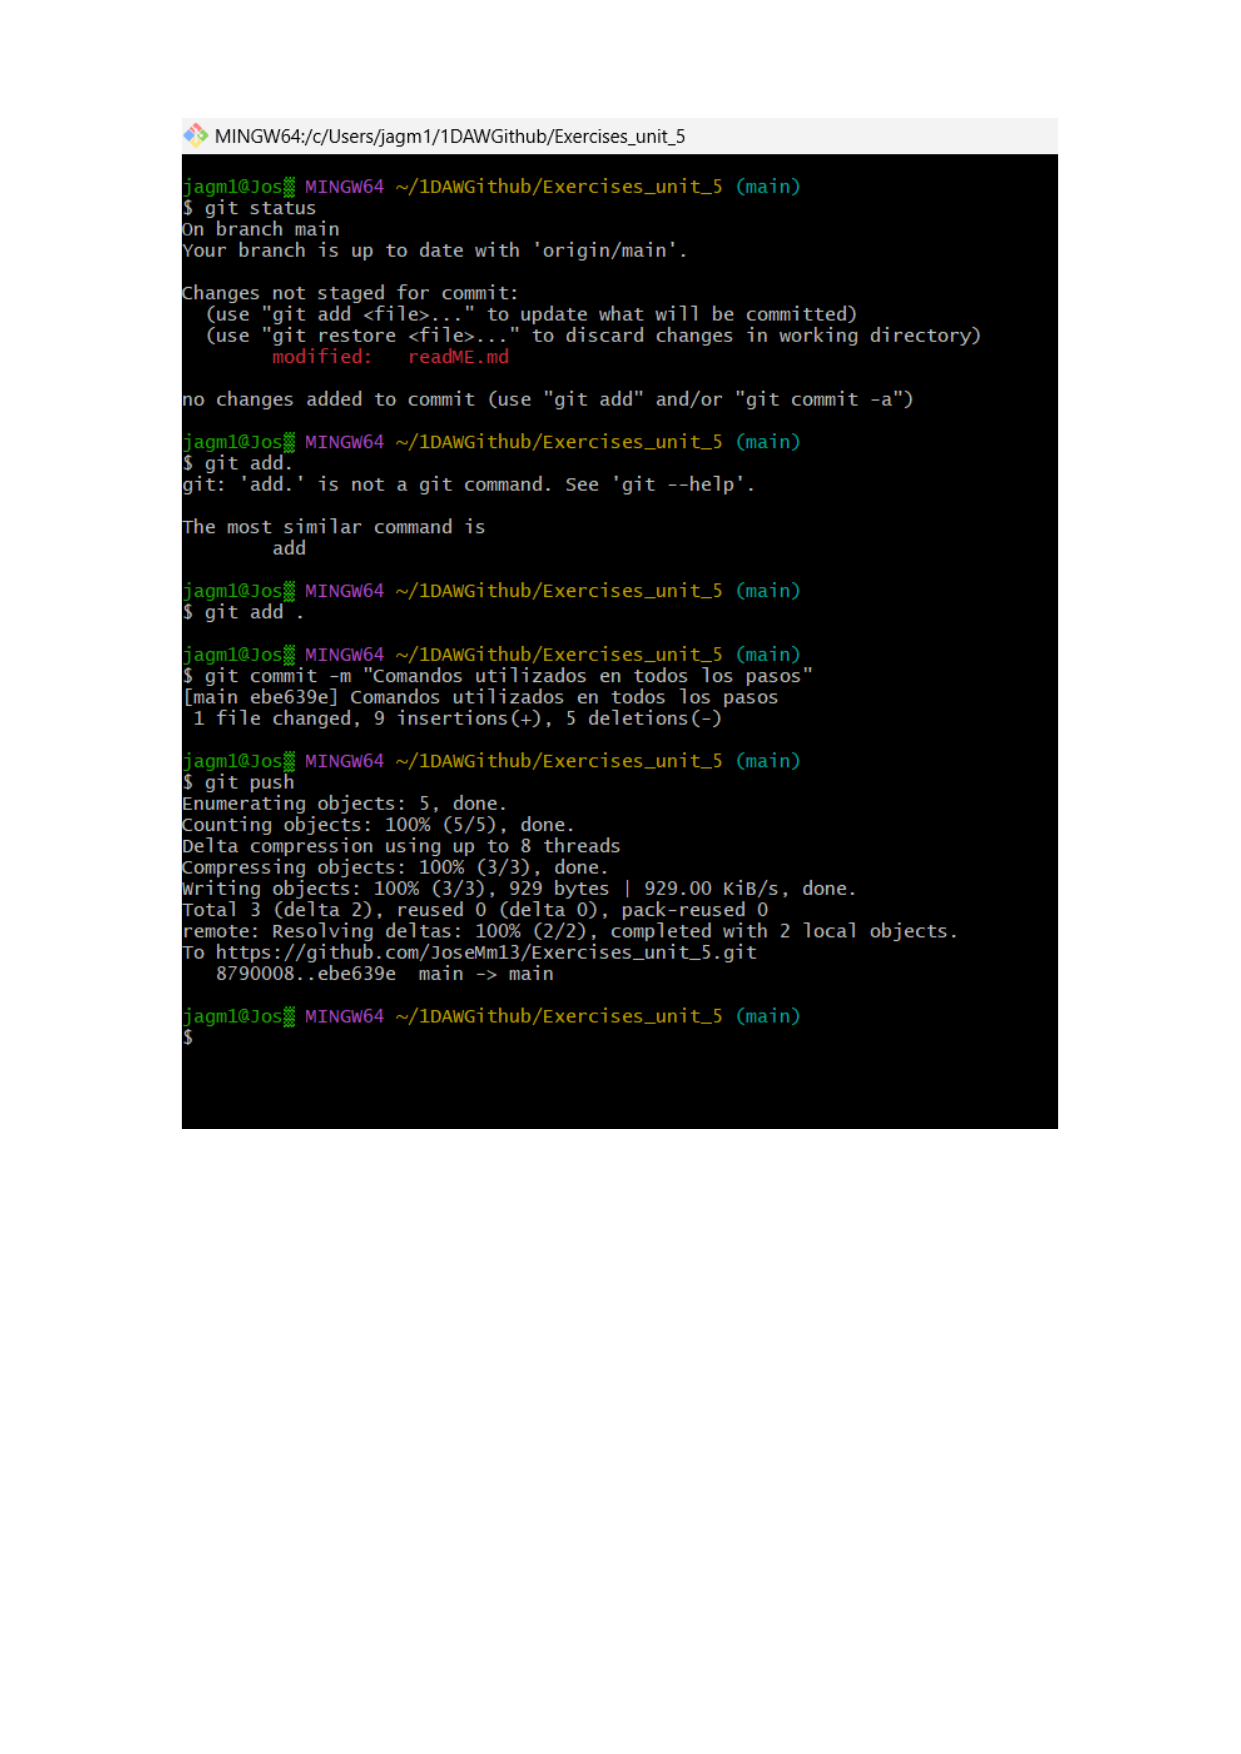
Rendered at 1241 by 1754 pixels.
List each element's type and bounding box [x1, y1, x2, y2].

picture [181, 118, 1059, 1129]
